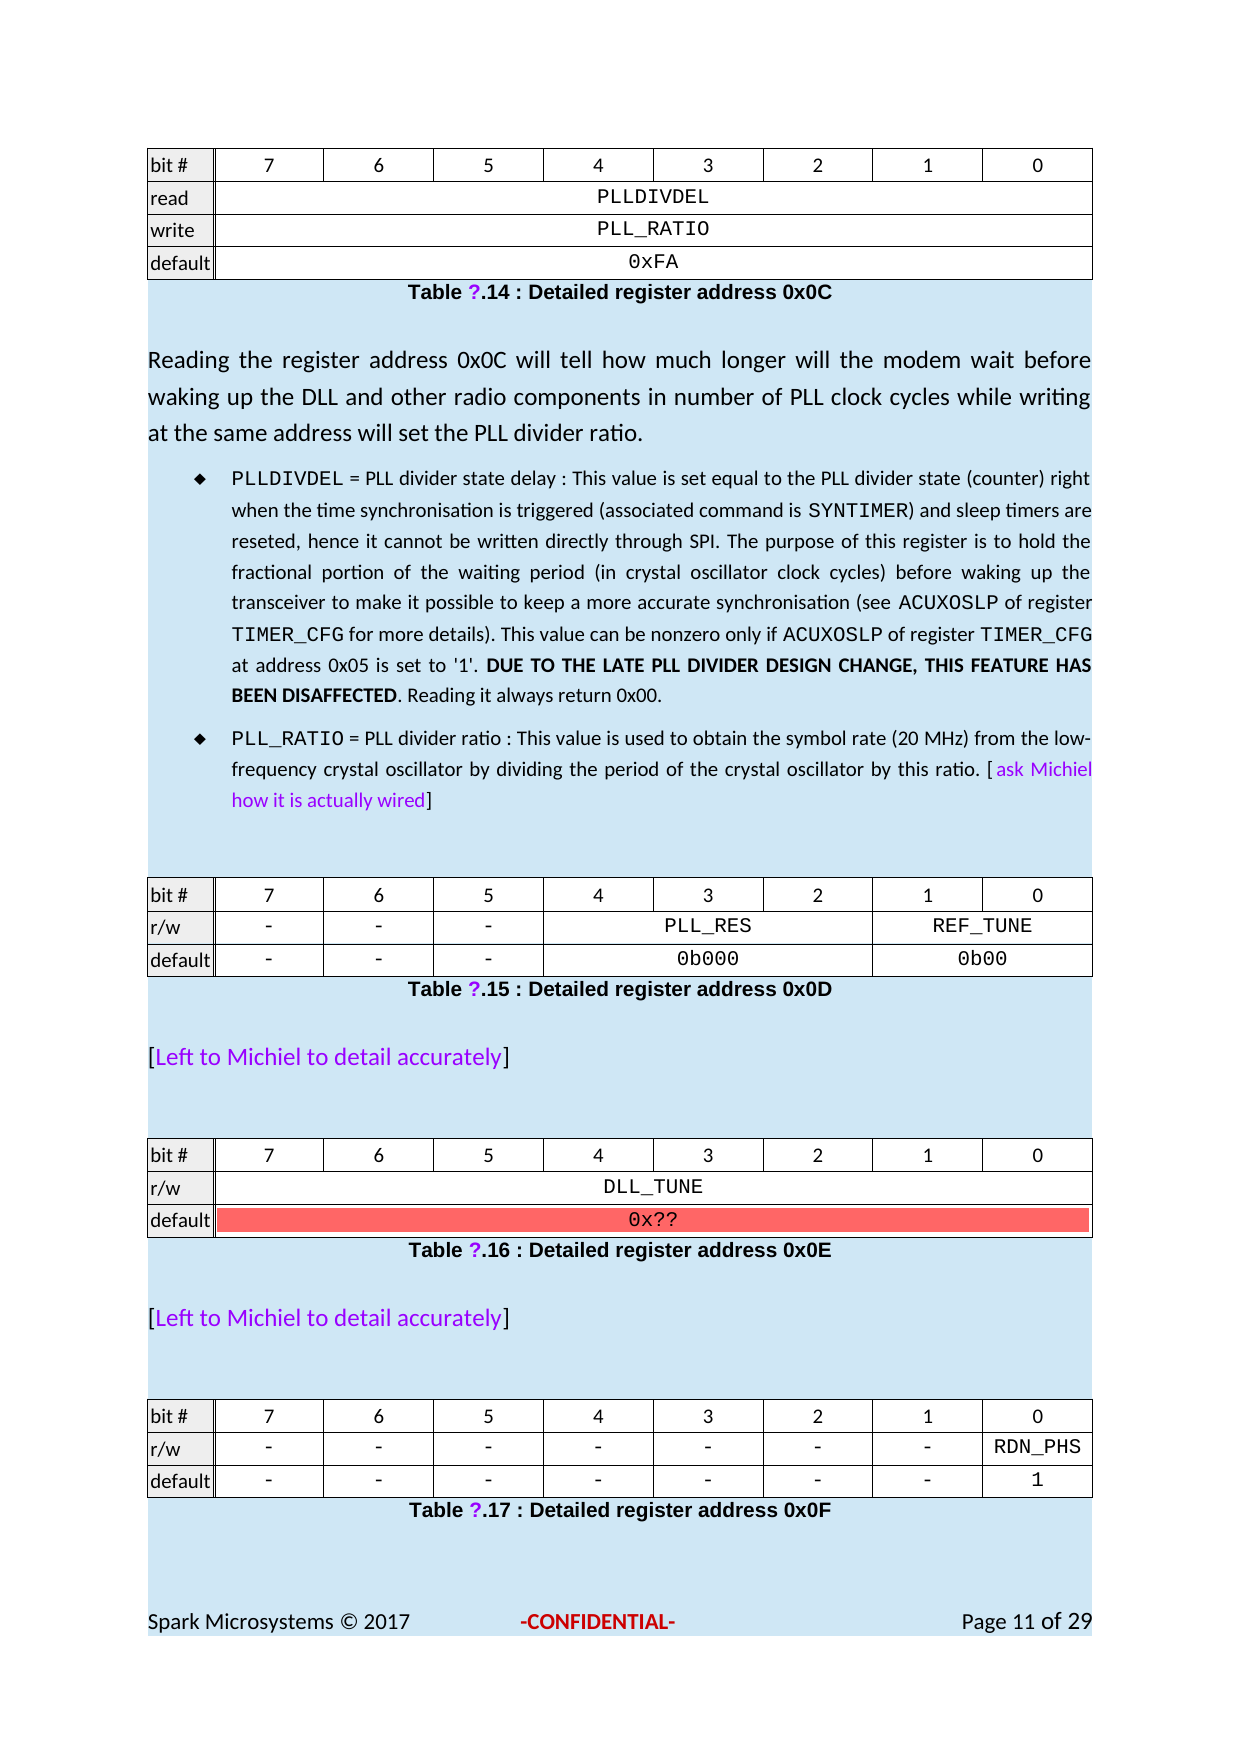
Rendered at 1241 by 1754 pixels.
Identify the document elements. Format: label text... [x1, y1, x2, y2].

table_cell default [148, 247, 213, 279]
table_header 1 [873, 149, 982, 181]
table_cell 0x?? [216, 1205, 1092, 1237]
table_cell write [148, 215, 213, 246]
table_header bit # [148, 1400, 213, 1432]
table_cell PLLDIVDEL [216, 182, 1092, 214]
table_cell - [544, 1433, 653, 1465]
table_cell PLL_RES [544, 912, 872, 943]
table_header 3 [654, 878, 763, 911]
table_header 4 [544, 878, 653, 911]
table_header 0 [983, 149, 1092, 181]
table_cell - [764, 1433, 872, 1465]
table_header 2 [764, 1400, 872, 1432]
table_cell 0b00 [873, 945, 1092, 976]
table_header 3 [654, 149, 763, 181]
table_cell - [324, 945, 433, 976]
table_header bit # [148, 149, 213, 181]
table_header 3 [654, 1139, 763, 1171]
table_header 0 [983, 1139, 1092, 1171]
table_header 0 [983, 1400, 1092, 1432]
table_header 6 [324, 149, 433, 181]
table_header 2 [764, 149, 872, 181]
table_header 5 [434, 1139, 543, 1171]
table_header 0 [983, 878, 1092, 911]
table_cell default [148, 1205, 213, 1237]
table_cell - [434, 945, 543, 976]
table_cell RDN_PHS [983, 1433, 1092, 1465]
table_cell - [324, 912, 433, 943]
table_header bit # [148, 1139, 213, 1171]
table_header 5 [434, 149, 543, 181]
text Table ?.14 : Detailed register address 0x0C [148, 280, 1092, 304]
table_cell r/w [148, 1172, 213, 1204]
table_header 6 [324, 1400, 433, 1432]
text [Left to Michiel to detail accurately] [148, 1041, 1092, 1072]
table_cell - [324, 1433, 433, 1465]
table_header 1 [873, 878, 982, 911]
table_cell r/w [148, 1433, 213, 1465]
list PLLDIVDEL = PLL divider state delay : This value is set equal to the PLL divider state (counter) right when the time synchronisation is triggered (associated command is SYNTIMER) and sleep timers are reseted, hence it cannot be written directly through SPI. The purpose of this register is to hold the fractional portion of the waiting period (in crystal oscillator clock cycles) before waking up the transceiver to make it possible to keep a more accurate synchronisation (see ACUXOSLP of register TIMER_CFG for more details). This value can be nonzero only if ACUXOSLP of register TIMER_CFG at address 0x05 is set to '1'. DUE TO THE LATE PLL DIVIDER DESIGN CHANGE, THIS FEATURE HAS BEEN DISAFFECTED. Reading it always return 0x00. [194, 466, 1092, 708]
table_cell default [148, 945, 213, 976]
table_cell - [434, 1466, 543, 1497]
list PLL_RATIO = PLL divider ratio : This value is used to obtain the symbol rate (20 MHz) from the low-frequency crystal oscillator by dividing the period of the crystal oscillator by this ratio. [ask Michiel how it is actually wired] [194, 725, 1092, 812]
table_cell - [544, 1466, 653, 1497]
table_cell - [873, 1466, 982, 1497]
text Reading the register address 0x0C will tell how much longer will the modem wait before waking up the DLL and other radio components in number of PLL clock cycles while writing at the same address will set the PLL divider ratio. [148, 344, 1092, 448]
table_header 7 [216, 149, 323, 181]
table_header 3 [654, 1400, 763, 1432]
table_cell read [148, 182, 213, 214]
table_cell - [216, 912, 323, 943]
table_cell - [654, 1466, 763, 1497]
table_cell 1 [983, 1466, 1092, 1497]
table_cell - [216, 1466, 323, 1497]
table_cell 0b000 [544, 945, 872, 976]
table_header 4 [544, 149, 653, 181]
table_cell - [324, 1466, 433, 1497]
text Table ?.15 : Detailed register address 0x0D [148, 977, 1092, 1001]
table_cell - [216, 1433, 323, 1465]
table_cell - [216, 945, 323, 976]
table_header 2 [764, 1139, 872, 1171]
table_header bit # [148, 878, 213, 911]
table_header 4 [544, 1400, 653, 1432]
table_header 1 [873, 1139, 982, 1171]
table_header 1 [873, 1400, 982, 1432]
table_header 2 [764, 878, 872, 911]
table_cell REF_TUNE [873, 912, 1092, 943]
table_cell - [873, 1433, 982, 1465]
table_cell 0xFA [216, 247, 1092, 279]
table_header 6 [324, 878, 433, 911]
table_header 5 [434, 878, 543, 911]
text Table ?.16 : Detailed register address 0x0E [148, 1238, 1092, 1262]
table_cell - [434, 1433, 543, 1465]
table_header 5 [434, 1400, 543, 1432]
table_header 4 [544, 1139, 653, 1171]
table_cell - [654, 1433, 763, 1465]
table_cell - [764, 1466, 872, 1497]
table_header 7 [216, 1400, 323, 1432]
text [Left to Michiel to detail accurately] [148, 1302, 1092, 1332]
table_header 7 [216, 1139, 323, 1171]
table_cell default [148, 1466, 213, 1497]
table_cell DLL_TUNE [216, 1172, 1092, 1204]
table_header 7 [216, 878, 323, 911]
table_cell PLL_RATIO [216, 215, 1092, 246]
table_cell r/w [148, 912, 213, 943]
text Table ?.17 : Detailed register address 0x0F [148, 1498, 1092, 1522]
table_header 6 [324, 1139, 433, 1171]
table_cell - [434, 912, 543, 943]
